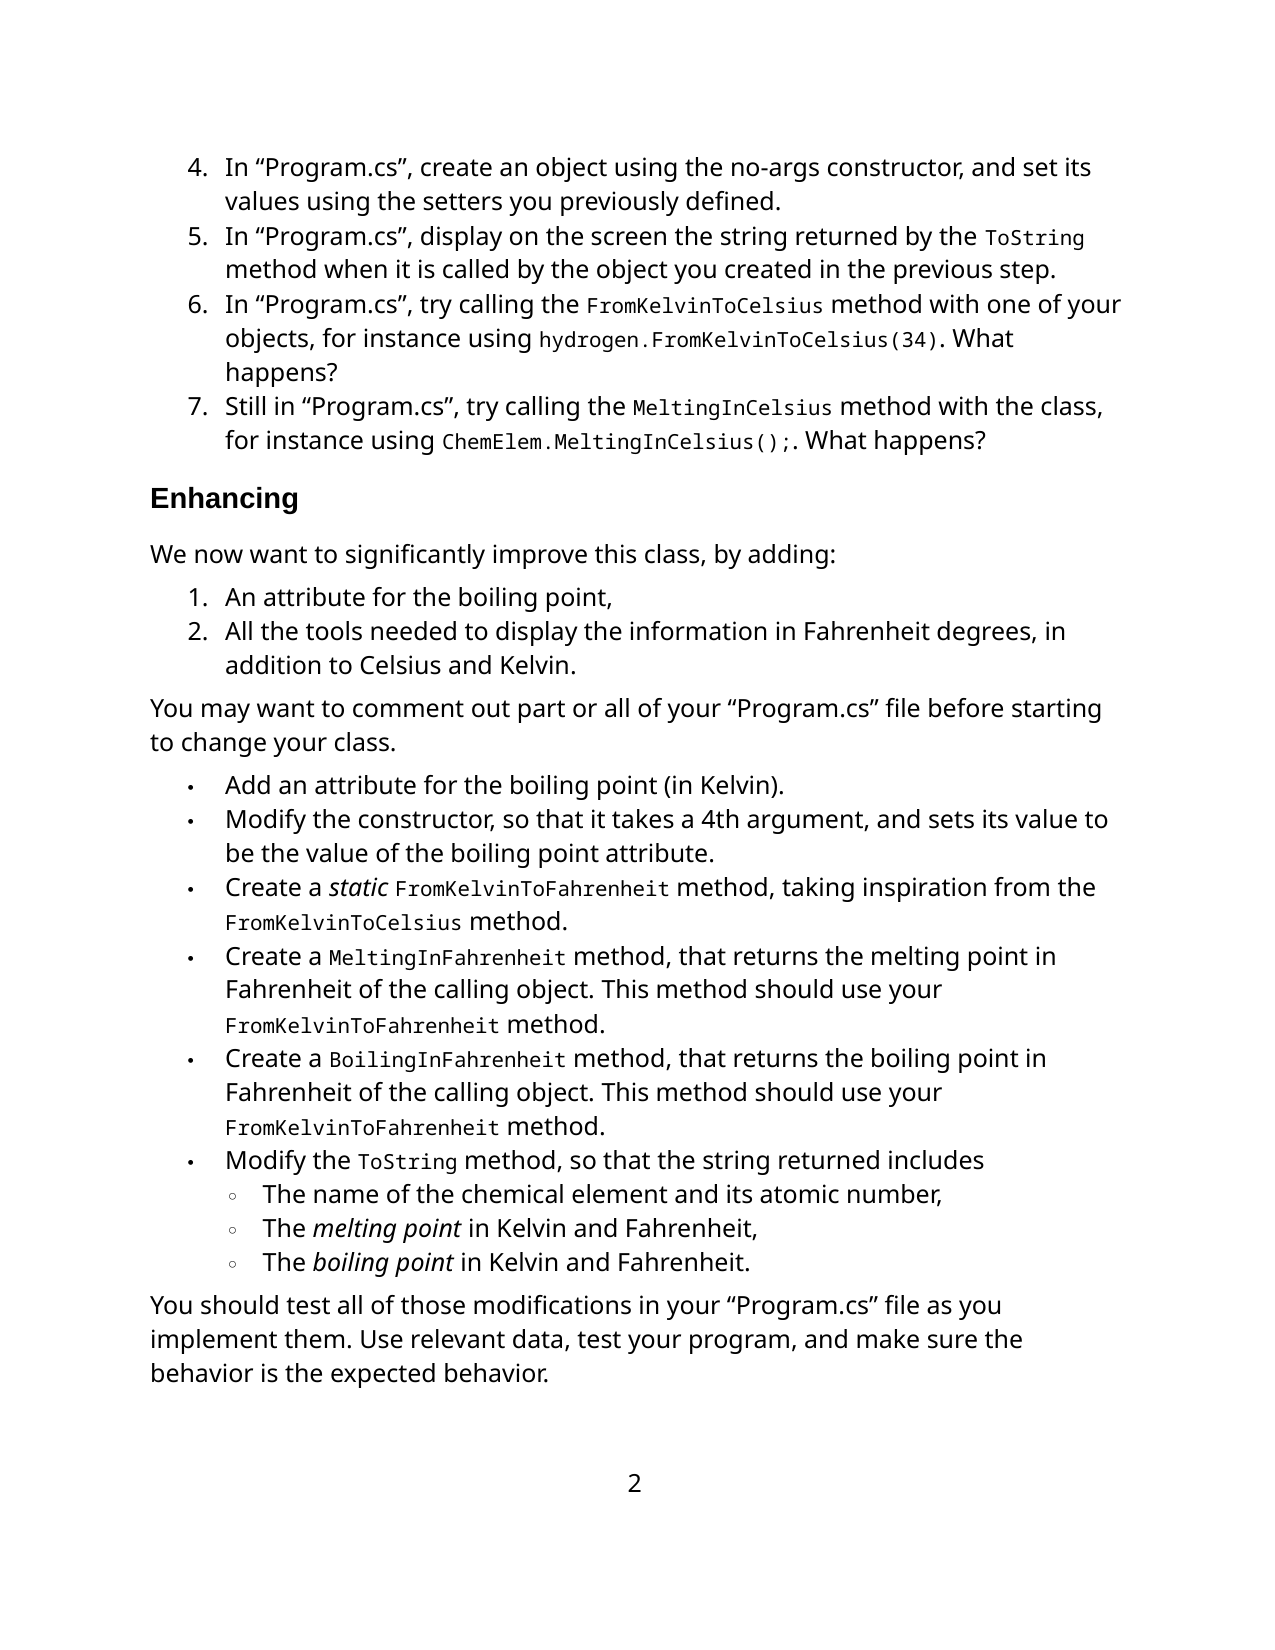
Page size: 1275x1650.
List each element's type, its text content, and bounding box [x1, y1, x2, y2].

list Add an attribute for the boiling point (in Kelvin). [187, 768, 1125, 802]
list In “Program.cs”, try calling the FromKelvinToCelsius method with one of your objects, for instance using hydrogen.FromKelvinToCelsius(34). What happens? [187, 286, 1125, 388]
list All the tools needed to display the information in Fahrenheit degrees, in addition to Celsius and Kelvin. [187, 614, 1125, 682]
text We now want to significantly improve this class, by adding: [150, 537, 1125, 571]
list The boiling point in Kelvin and Fahrenheit. [225, 1245, 1125, 1279]
list An attribute for the boiling point, [187, 579, 1125, 614]
list The name of the chemical element and its atomic number, [225, 1177, 1125, 1211]
list Modify the constructor, so that it takes a 4th argument, and sets its value to be the value of the boiling point attribute. [187, 802, 1125, 870]
text You may want to comment out part or all of your “Program.cs” file before starting to change your class. [150, 691, 1125, 759]
list Create a static FromKelvinToFahrenheit method, taking inspiration from the FromKelvinToCelsius method. [187, 870, 1125, 938]
list Still in “Program.cs”, try calling the MeltingInCelsius method with the class, for instance using ChemElem.MeltingInCelsius();. What happens? [187, 388, 1125, 457]
list The melting point in Kelvin and Fahrenheit, [225, 1211, 1125, 1245]
list Create a BoilingInFahrenheit method, that returns the boiling point in Fahrenheit of the calling object. This method should use your FromKelvinToFahrenheit method. [187, 1040, 1125, 1142]
list Create a MeltingInFahrenheit method, that returns the melting point in Fahrenheit of the calling object. This method should use your FromKelvinToFahrenheit method. [187, 938, 1125, 1040]
list Modify the ToString method, so that the string returned includes [187, 1142, 1125, 1177]
list In “Program.cs”, display on the screen the string returned by the ToString method when it is called by the object you created in the previous step. [187, 218, 1125, 286]
list In “Program.cs”, create an object using the no-args constructor, and set its values using the setters you previously defined. [187, 150, 1125, 218]
subtitle Enhancing [150, 482, 1125, 515]
text You should test all of those modifications in your “Program.cs” file as you implement them. Use relevant data, test your program, and make sure the behavior is the expected behavior. [150, 1288, 1125, 1390]
